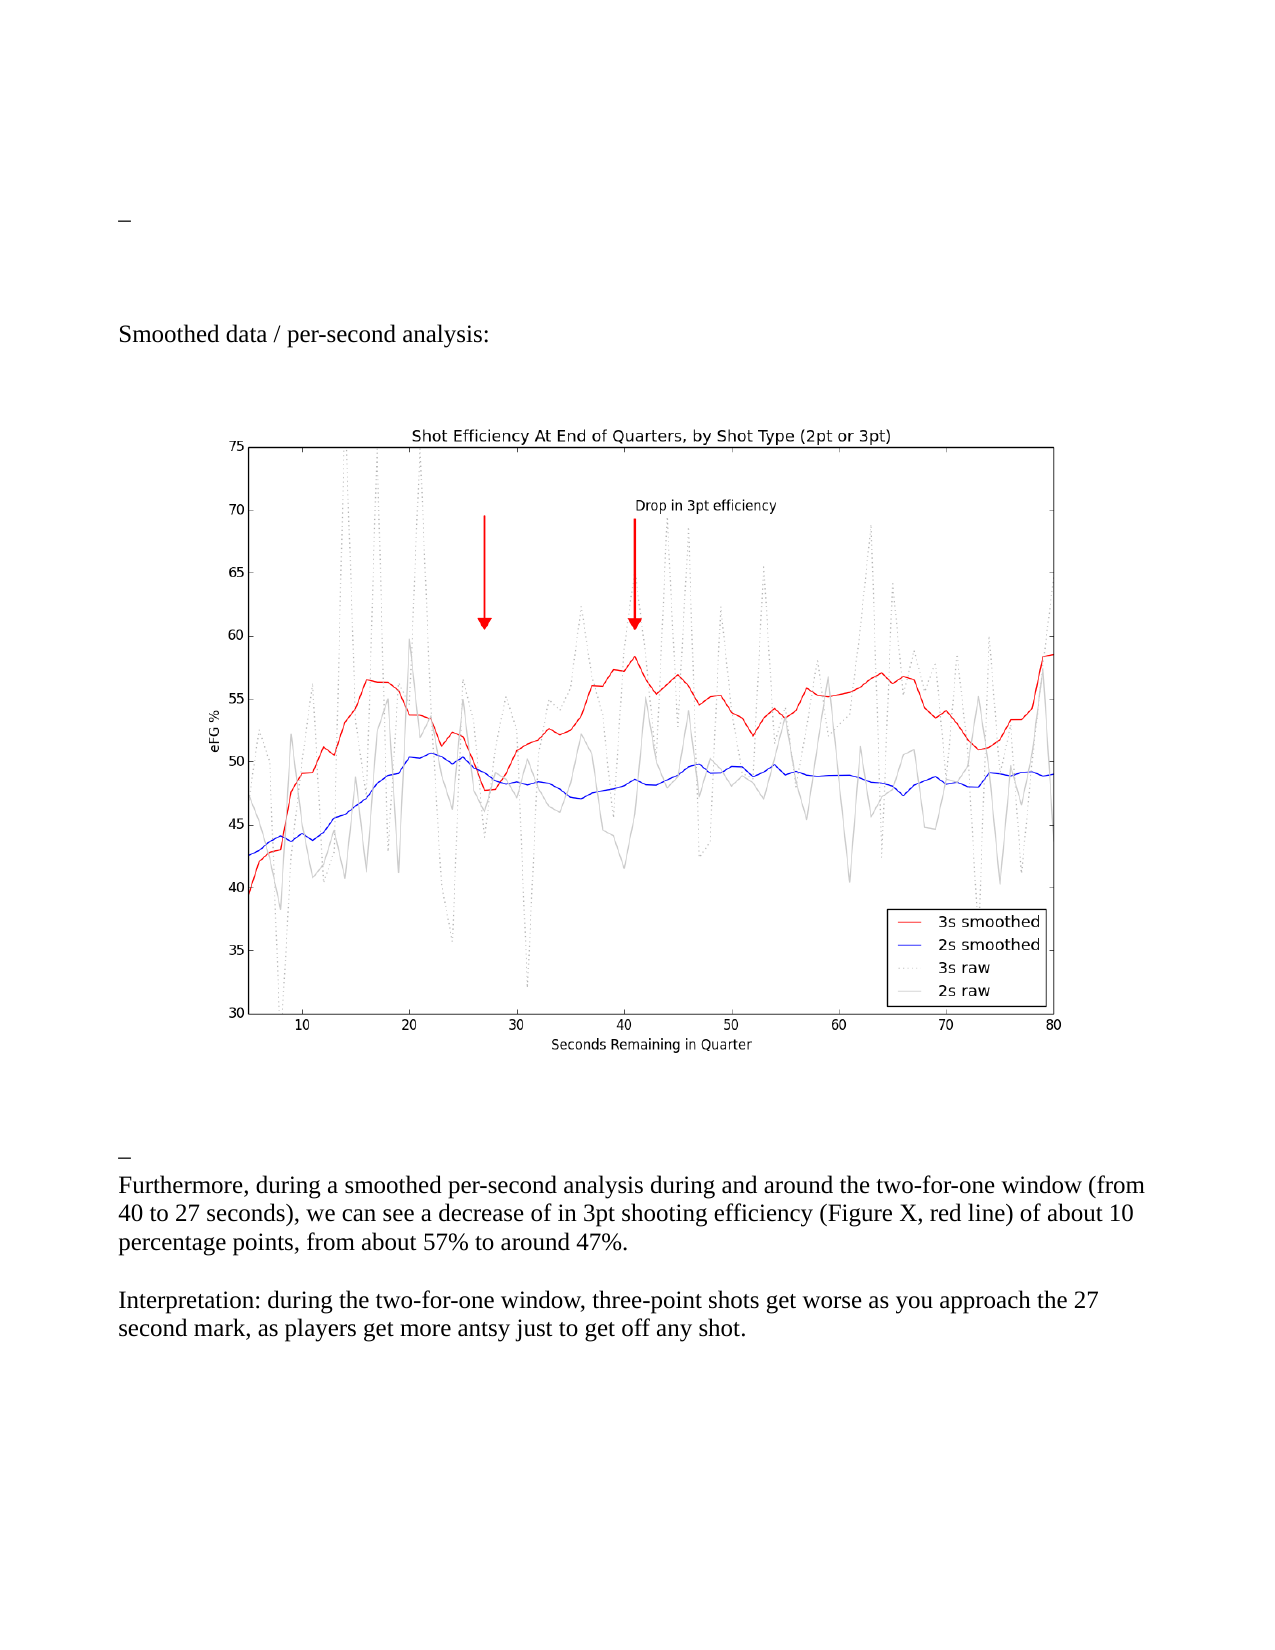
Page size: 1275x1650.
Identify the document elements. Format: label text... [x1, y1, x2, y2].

text – [118, 204, 1157, 233]
text Smoothed data / per-second analysis: [118, 319, 1157, 348]
text – [118, 1141, 1157, 1170]
text Furthermore, during a smoothed per-second analysis during and around the two-for-one window (from 40 to 27 seconds), we can see a decrease of in 3pt shooting efficiency (Figure X, red line) of about 10 percentage points, from about 57% to around 47%. [118, 1170, 1157, 1256]
text Interpretation: during the two-for-one window, three-point shots get worse as you approach the 27 second mark, as players get more antsy just to get off any shot. [118, 1285, 1157, 1342]
picture [118, 376, 1157, 1084]
